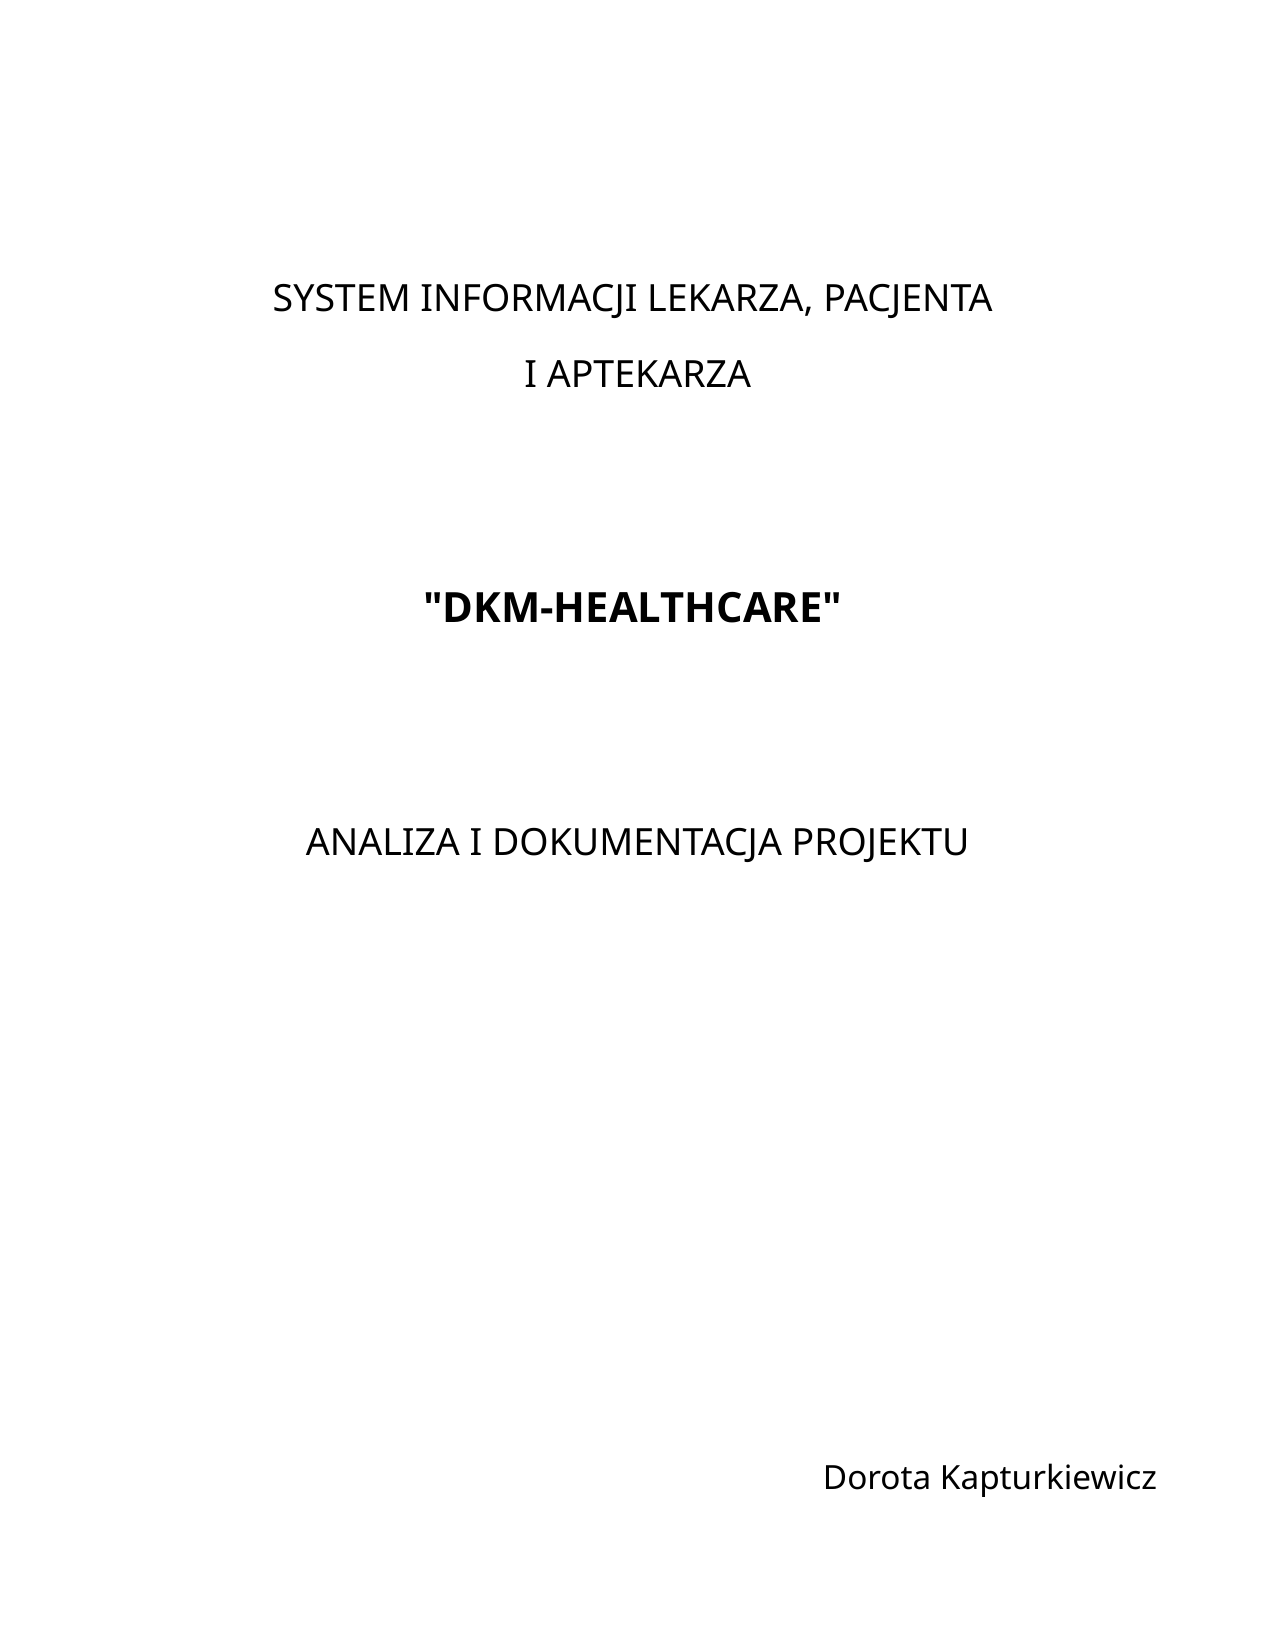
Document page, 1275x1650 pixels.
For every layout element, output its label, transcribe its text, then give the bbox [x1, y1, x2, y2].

text "DKM-HEALTHCARE" [118, 577, 1157, 634]
text ANALIZA I DOKUMENTACJA PROJEKTU [118, 816, 1157, 867]
text SYSTEM INFORMACJI LEKARZA, PACJENTA [118, 271, 1157, 322]
text I APTEKARZA [118, 348, 1157, 399]
text Dorota Kapturkiewicz [118, 1454, 1157, 1499]
